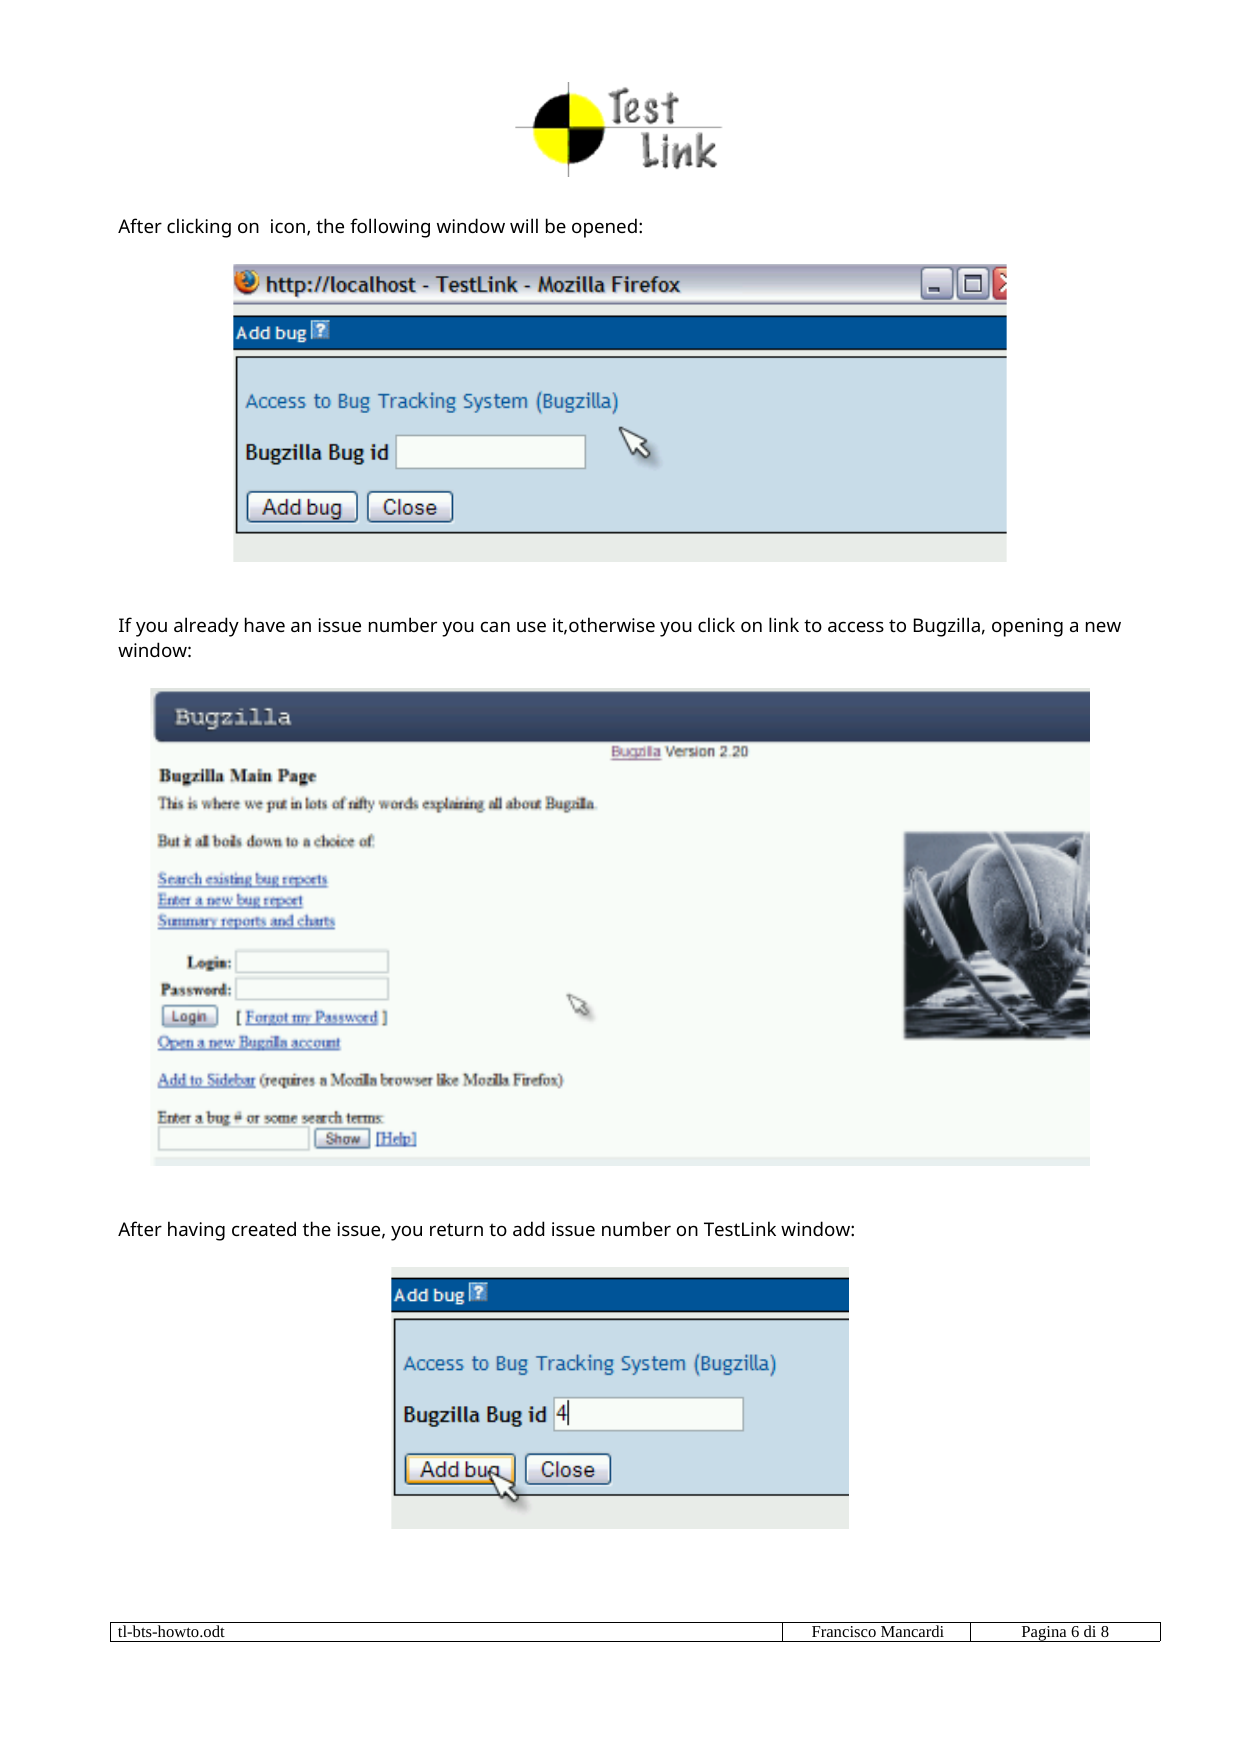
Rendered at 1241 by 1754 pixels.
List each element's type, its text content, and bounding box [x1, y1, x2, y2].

picture [391, 1267, 849, 1529]
text If you already have an issue number you can use it,otherwise you click on link to access to Bugzilla, opening a new window: [118, 612, 1122, 663]
text After clicking on icon, the following window will be opened: [118, 213, 1122, 239]
picture [150, 688, 1090, 1166]
text After having created the issue, you return to add issue number on TestLink window: [118, 1217, 1122, 1242]
picture [233, 264, 1007, 562]
picture [515, 82, 725, 177]
